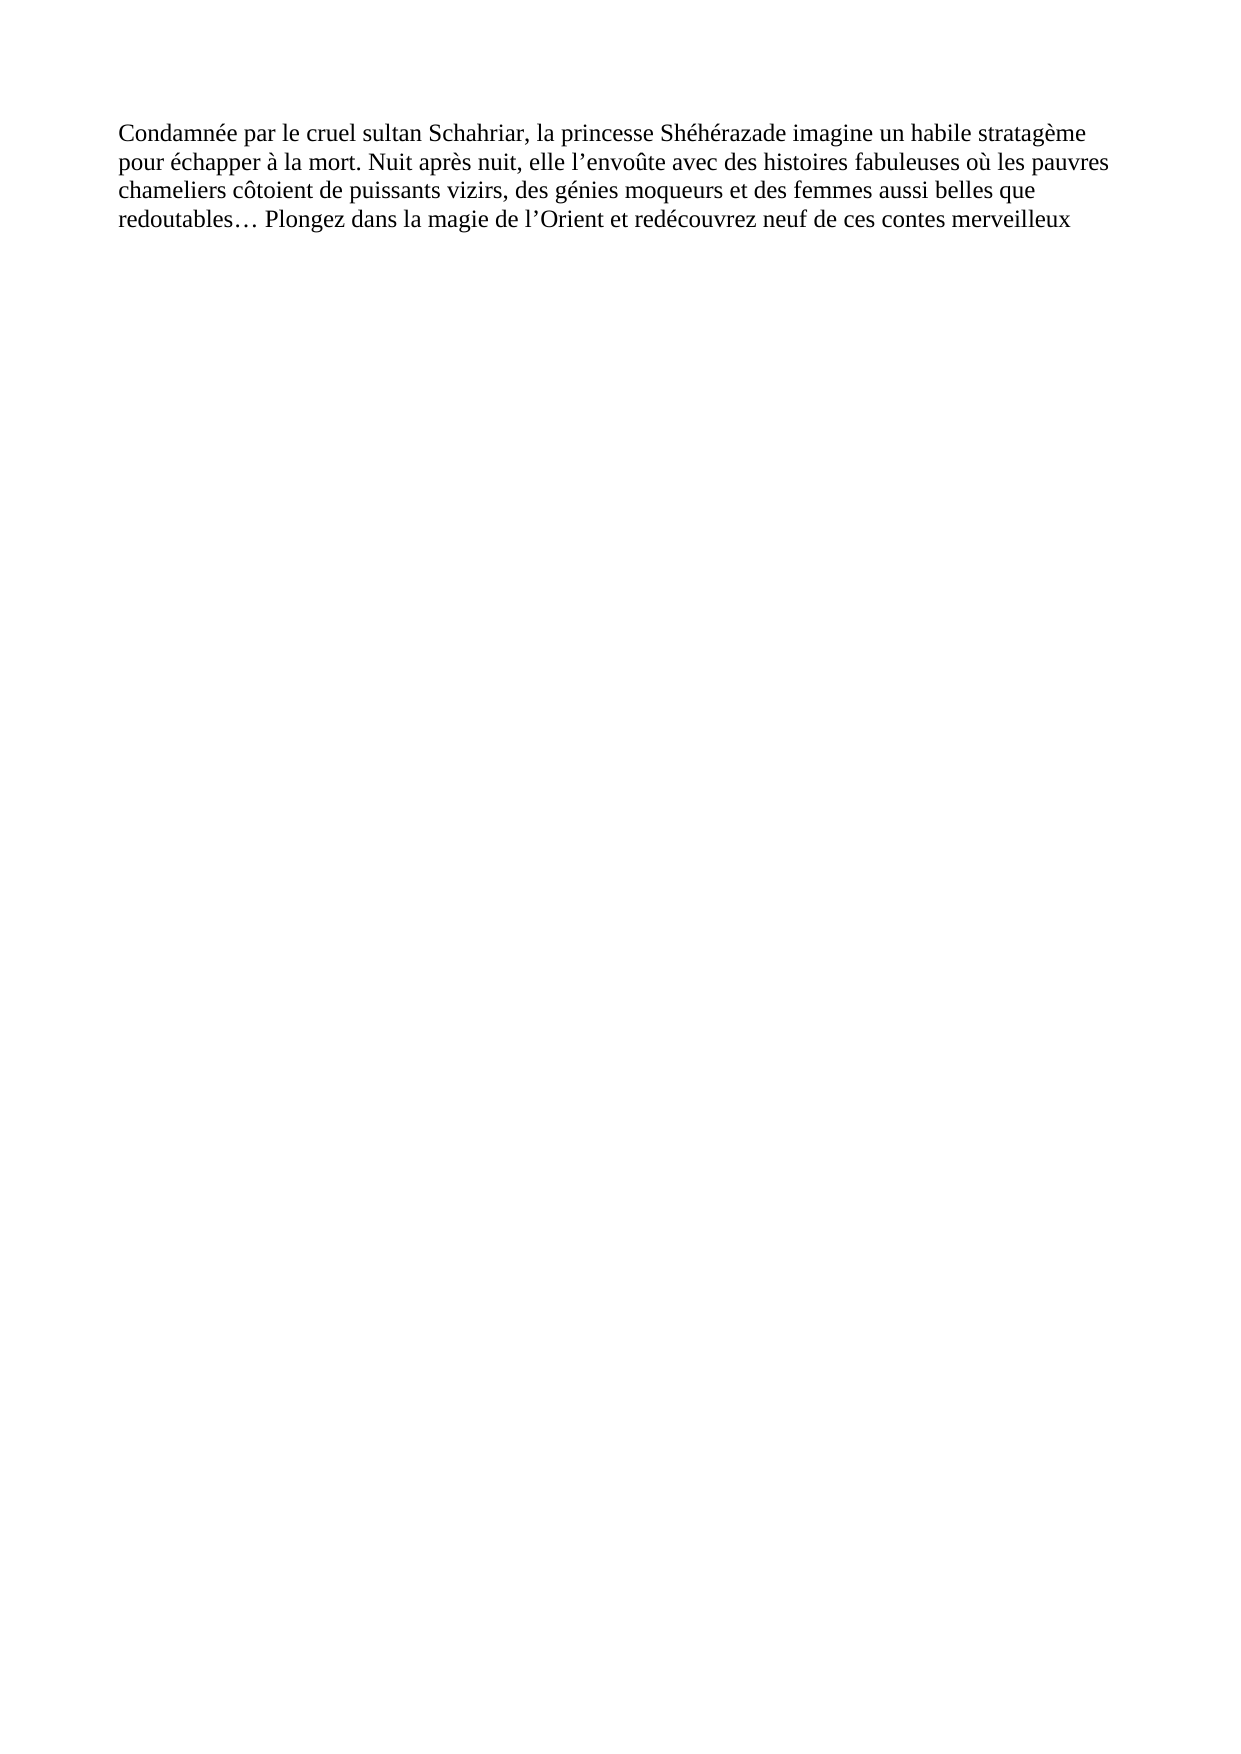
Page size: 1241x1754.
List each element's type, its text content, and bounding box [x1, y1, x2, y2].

text Condamnée par le cruel sultan Schahriar, la princesse Shéhérazade imagine un habile stratagème pour échapper à la mort. Nuit après nuit, elle l’envoûte avec des histoires fabuleuses où les pauvres chameliers côtoient de puissants vizirs, des génies moqueurs et des femmes aussi belles que redoutables… Plongez dans la magie de l’Orient et redécouvrez neuf de ces contes merveilleux [118, 118, 1122, 233]
